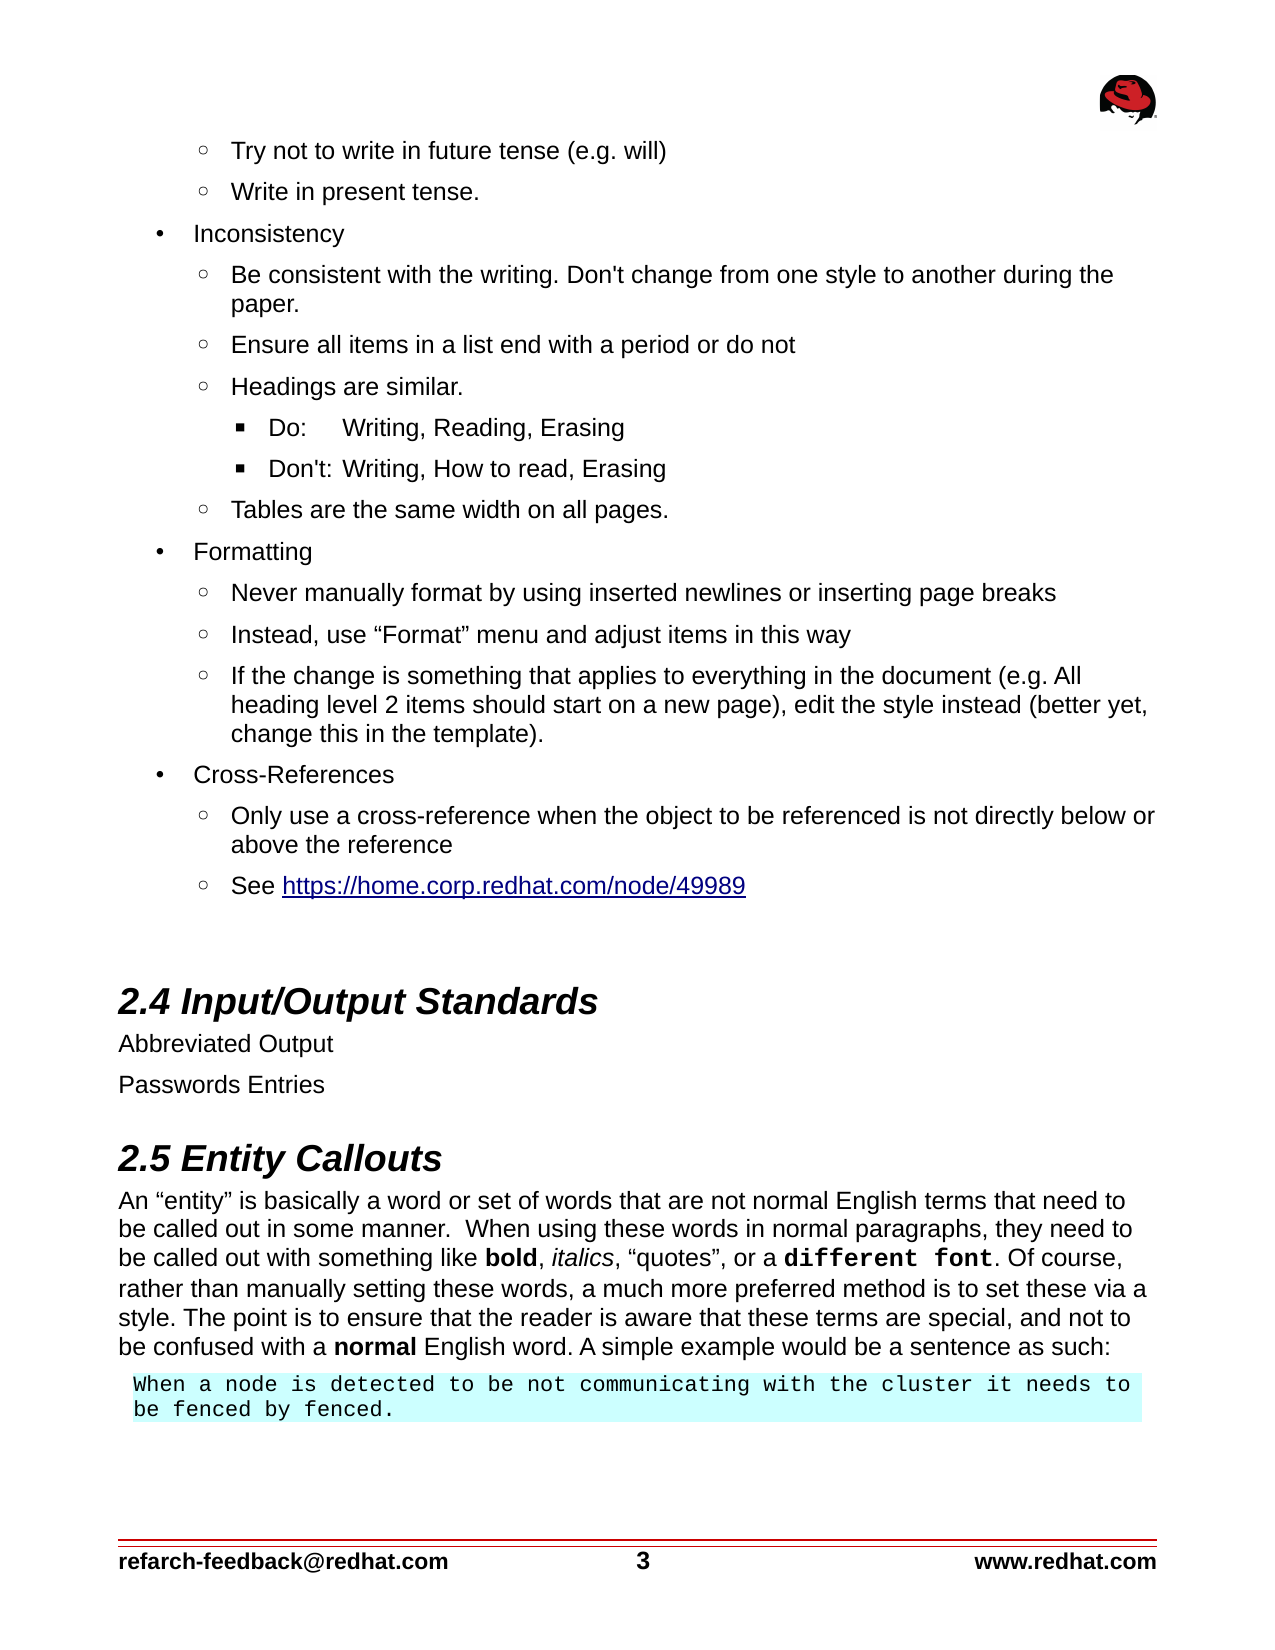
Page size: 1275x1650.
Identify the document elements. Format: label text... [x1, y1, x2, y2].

text An “entity” is basically a word or set of words that are not normal English terms that need to be called out in some manner. When using these words in normal paragraphs, they need to be called out with something like bold, italics, “quotes”, or a different font. Of course, rather than manually setting these words, a much more preferred method is to set these via a style. The point is to ensure that the reader is aware that these terms are special, and not to be confused with a normal English word. A simple example would be a sentence as such: [118, 1186, 1157, 1360]
list Cross-References [156, 760, 1157, 789]
list Inconsistency [156, 219, 1157, 247]
list If the change is something that applies to everything in the document (e.g. All heading level 2 items should start on a new page), edit the style instead (better yet, change this in the template). [193, 661, 1157, 747]
list Headings are similar. [193, 371, 1157, 400]
subtitle Input/Output Standards [118, 979, 1157, 1022]
list See https://home.corp.redhat.com/node/49989 [193, 871, 1157, 900]
text When a node is detected to be not communicating with the cluster it needs to be fenced by fenced. [133, 1373, 1142, 1422]
list Do: Writing, Reading, Erasing [231, 413, 1157, 442]
text Passwords Entries [118, 1070, 1157, 1098]
subtitle Entity Callouts [118, 1137, 1157, 1180]
list Try not to write in future tense (e.g. will) [193, 136, 1157, 165]
list Instead, use “Format” menu and adjust items in this way [193, 619, 1157, 648]
text Abbreviated Output [118, 1028, 1157, 1057]
list Formatting [156, 537, 1157, 566]
list Never manually format by using inserted newlines or inserting page breaks [193, 578, 1157, 607]
list Write in present tense. [193, 177, 1157, 206]
list Tables are the same width on all pages. [193, 496, 1157, 524]
list Don't: Writing, How to read, Erasing [231, 454, 1157, 483]
picture [1099, 75, 1157, 131]
list Only use a cross-reference when the object to be referenced is not directly below or above the reference [193, 801, 1157, 859]
list Be consistent with the writing. Don't change from one style to another during the paper. [193, 260, 1157, 318]
list Ensure all items in a list end with a period or do not [193, 330, 1157, 359]
